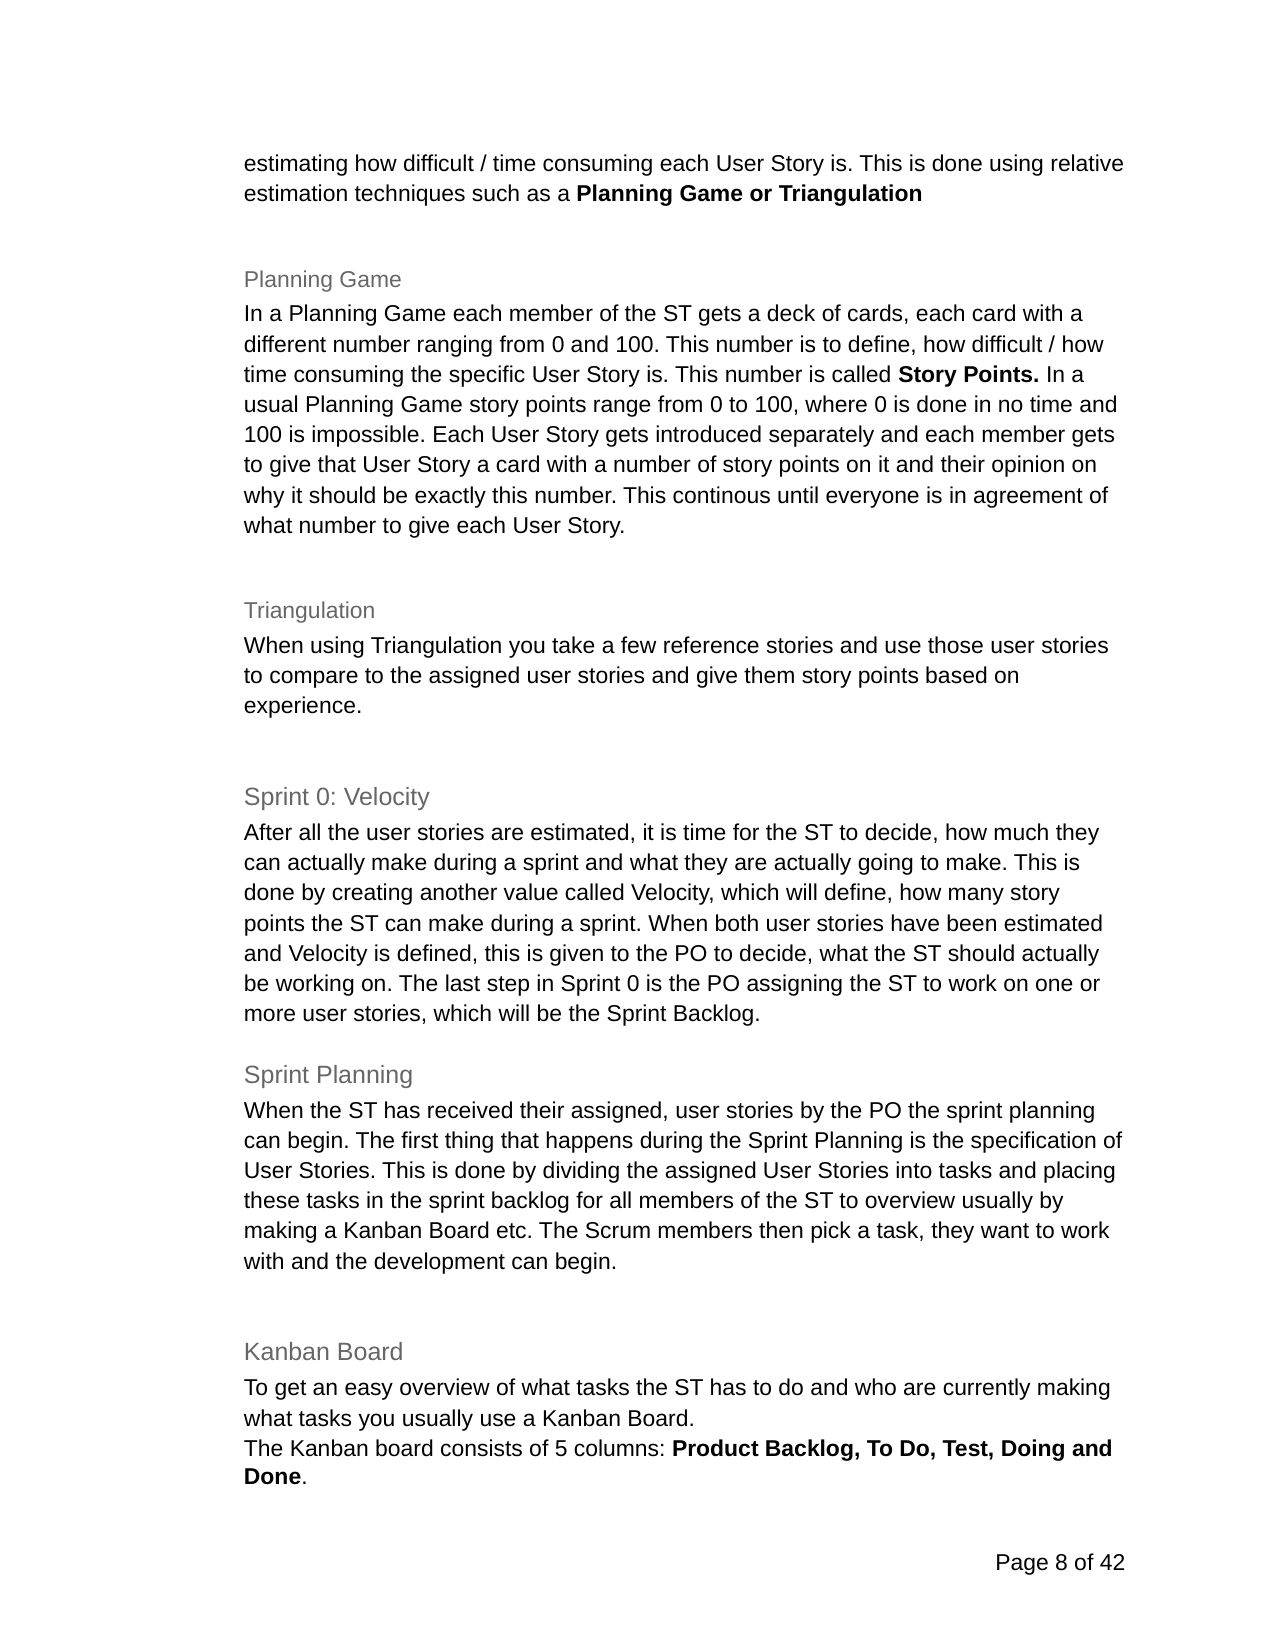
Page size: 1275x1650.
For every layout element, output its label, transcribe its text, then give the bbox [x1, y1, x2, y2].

text In a Planning Game each member of the ST gets a deck of cards, each card with a different number ranging from 0 and 100. This number is to define, how difficult / how time consuming the specific User Story is. This number is called Story Points. In a usual Planning Game story points range from 0 to 100, where 0 is done in no time and 100 is impossible. Each User Story gets introduced separately and each member gets to give that User Story a card with a number of story points on it and their opinion on why it should be exactly this number. This continous until everyone is in agreement of what number to give each User Story. [244, 300, 1125, 538]
subtitle Triangulation [244, 597, 1125, 623]
subtitle Kanban Board [244, 1337, 1125, 1366]
text When the ST has received their assigned, user stories by the PO the sprint planning can begin. The first thing that happens during the Sprint Planning is the specification of User Stories. This is done by dividing the assigned User Stories into tasks and placing these tasks in the sprint backlog for all members of the ST to overview usually by making a Kanban Board etc. The Scrum members then pick a task, they want to work with and the development can begin. [244, 1097, 1125, 1304]
text estimating how difficult / time consuming each User Story is. This is done using relative estimation techniques such as a Planning Game or Triangulation [244, 150, 1125, 207]
subtitle Sprint 0: Velocity [244, 782, 1125, 811]
text To get an easy overview of what tasks the ST has to do and who are currently making what tasks you usually use a Kanban Board. [244, 1374, 1125, 1431]
text After all the user stories are estimated, it is time for the ST to decide, how much they can actually make during a sprint and what they are actually going to make. This is done by creating another value called Velocity, which will define, how many story points the ST can make during a sprint. When both user stories have been estimated and Velocity is defined, this is given to the PO to decide, what the ST should actually be working on. The last step in Sprint 0 is the PO assigning the ST to work on one or more user stories, which will be the Sprint Backlog. [244, 819, 1125, 1027]
subtitle Sprint Planning [244, 1059, 1125, 1088]
text The Kanban board consists of 5 columns: Product Backlog, To Do, Test, Doing and Done. [244, 1435, 1125, 1489]
text When using Triangulation you take a few reference stories and use those user stories to compare to the assigned user stories and give them story points based on experience. [244, 632, 1125, 719]
subtitle Planning Game [244, 266, 1125, 292]
